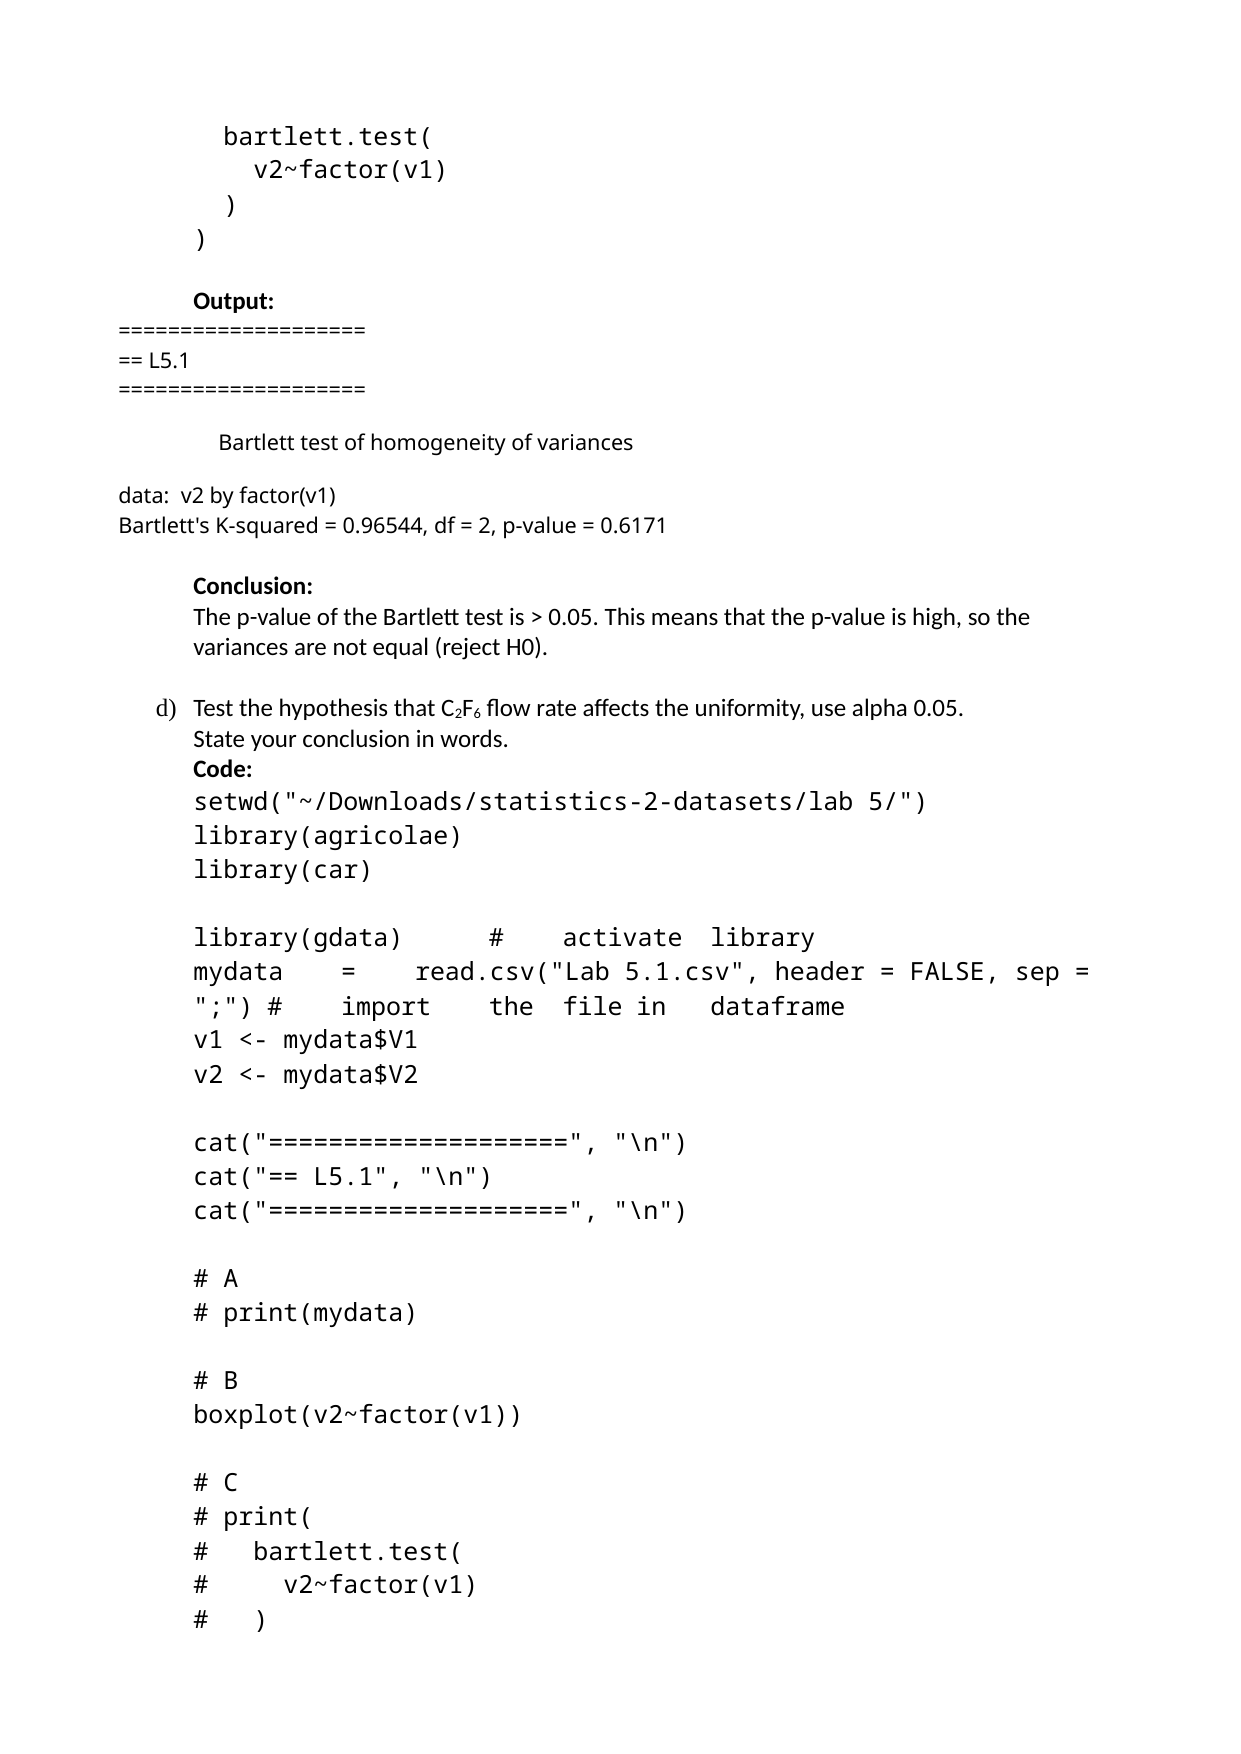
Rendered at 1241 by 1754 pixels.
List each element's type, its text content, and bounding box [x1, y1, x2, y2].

list The p-value of the Bartlett test is > 0.05. This means that the p-value is high, so the variances are not equal (reject H0). [193, 601, 1122, 662]
list library(car) [193, 852, 1122, 886]
text Bartlett's K-squared = 0.96544, df = 2, p-value = 0.6171 [118, 510, 1122, 539]
list cat("== L5.1", "\n") [193, 1158, 1122, 1192]
text == L5.1 [118, 345, 1122, 374]
list Conclusion: [193, 570, 1122, 601]
list ) [193, 220, 1122, 254]
list cat("====================", "\n") [193, 1192, 1122, 1227]
list library(gdata) # activate library [193, 920, 1122, 954]
text ==================== [118, 374, 1122, 404]
list Output: [193, 285, 1122, 315]
text ==================== [118, 315, 1122, 345]
list # print(mydata) [193, 1295, 1122, 1329]
list # B [193, 1363, 1122, 1397]
list # A [193, 1261, 1122, 1295]
list ) [193, 186, 1122, 220]
list # ) [193, 1601, 1122, 1635]
list cat("====================", "\n") [193, 1124, 1122, 1158]
list State your conclusion in words. [193, 723, 1122, 753]
list v1 <- mydata$V1 [193, 1022, 1122, 1056]
list bartlett.test( [193, 118, 1122, 152]
list boxplot(v2~factor(v1)) [193, 1397, 1122, 1431]
list # bartlett.test( [193, 1533, 1122, 1567]
list Code: [193, 753, 1122, 784]
list setwd("~/Downloads/statistics-2-datasets/lab 5/") [193, 784, 1122, 818]
text data: v2 by factor(v1) [118, 481, 1122, 510]
list # C [193, 1465, 1122, 1499]
list mydata = read.csv("Lab 5.1.csv", header = FALSE, sep = ";") # import the file in dataframe [193, 954, 1122, 1022]
text Bartlett test of homogeneity of variances [118, 427, 1122, 457]
list # print( [193, 1499, 1122, 1533]
list Test the hypothesis that C2F6 flow rate affects the uniformity, use alpha 0.05. [156, 692, 1122, 723]
list library(agricolae) [193, 818, 1122, 852]
list v2~factor(v1) [193, 152, 1122, 186]
list v2 <- mydata$V2 [193, 1056, 1122, 1090]
list # v2~factor(v1) [193, 1567, 1122, 1601]
